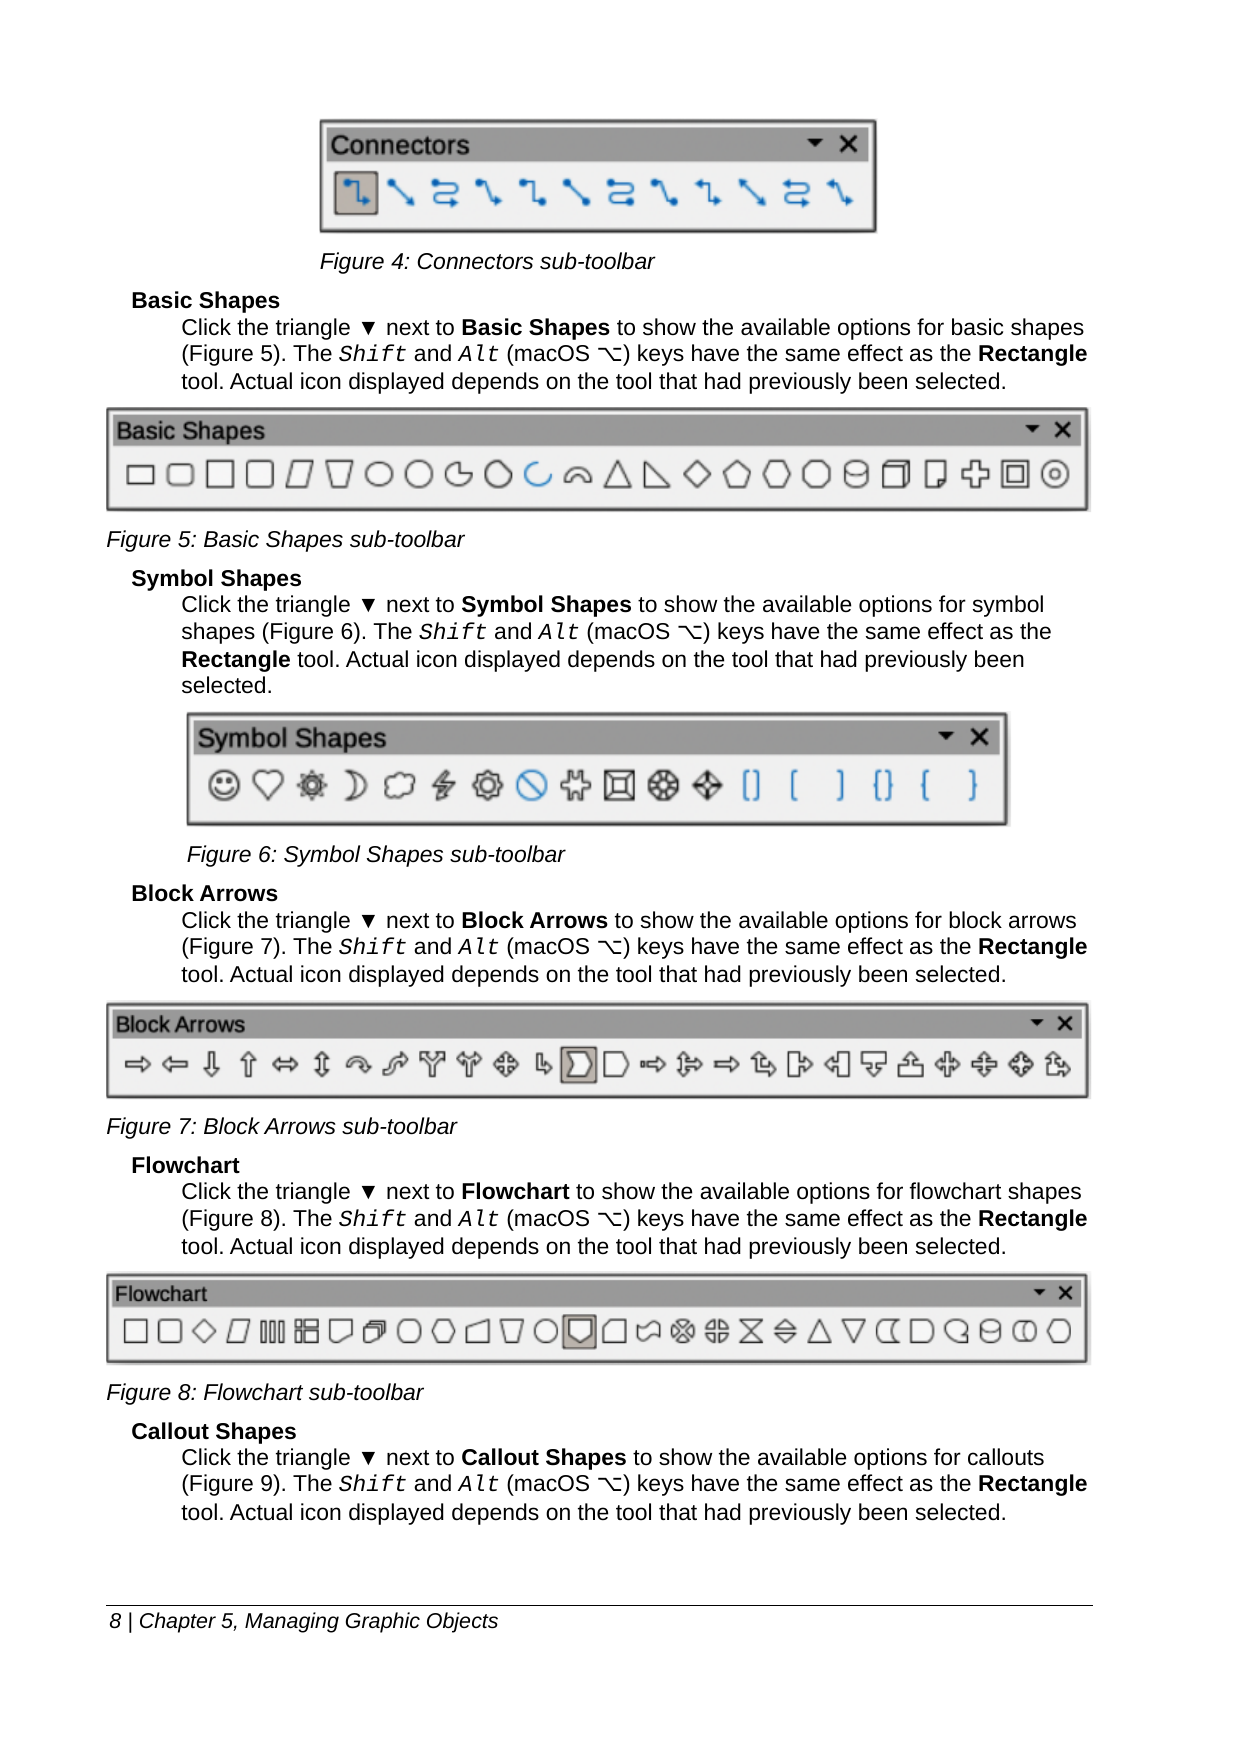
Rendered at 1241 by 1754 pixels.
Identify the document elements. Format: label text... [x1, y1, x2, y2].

text Click the triangle ▼ next to Basic Shapes to show the available options for basic shapes (Figure 5). The Shift and Alt (macOS ⌥) keys have the same effect as the Rectangle tool. Actual icon displayed depends on the tool that had previously been selected. [181, 313, 1093, 394]
text Click the triangle ▼ next to Flowchart to show the available options for flowchart shapes (Figure 8). The Shift and Alt (macOS ⌥) keys have the same effect as the Rectangle tool. Actual icon displayed depends on the tool that had previously been selected. [181, 1178, 1093, 1259]
text Click the triangle ▼ next to Symbol Shapes to show the available options for symbol shapes (Figure 6). The Shift and Alt (macOS ⌥) keys have the same effect as the Rectangle tool. Actual icon displayed depends on the tool that had previously been selected. [181, 591, 1093, 699]
text Figure 7: Block Arrows sub-toolbar [106, 1113, 1093, 1139]
text Callout Shapes [131, 1418, 1093, 1444]
text Figure 6: Symbol Shapes sub-toolbar [187, 841, 1012, 868]
picture [319, 118, 880, 236]
picture [106, 1271, 1093, 1367]
text Flowchart [131, 1152, 1093, 1178]
text Block Arrows [131, 880, 1093, 907]
picture [186, 711, 1013, 829]
text Click the triangle ▼ next to Callout Shapes to show the available options for callouts (Figure 9). The Shift and Alt (macOS ⌥) keys have the same effect as the Rectangle tool. Actual icon displayed depends on the tool that had previously been selected. [181, 1444, 1093, 1525]
text Basic Shapes [131, 287, 1093, 313]
text Figure 4: Connectors sub-toolbar [319, 248, 879, 275]
picture [106, 407, 1093, 514]
text Symbol Shapes [131, 565, 1093, 591]
picture [106, 1000, 1093, 1101]
text Figure 5: Basic Shapes sub-toolbar [106, 526, 1093, 552]
text Figure 8: Flowchart sub-toolbar [106, 1379, 1093, 1405]
text Click the triangle ▼ next to Block Arrows to show the available options for block arrows (Figure 7). The Shift and Alt (macOS ⌥) keys have the same effect as the Rectangle tool. Actual icon displayed depends on the tool that had previously been selected. [181, 907, 1093, 988]
